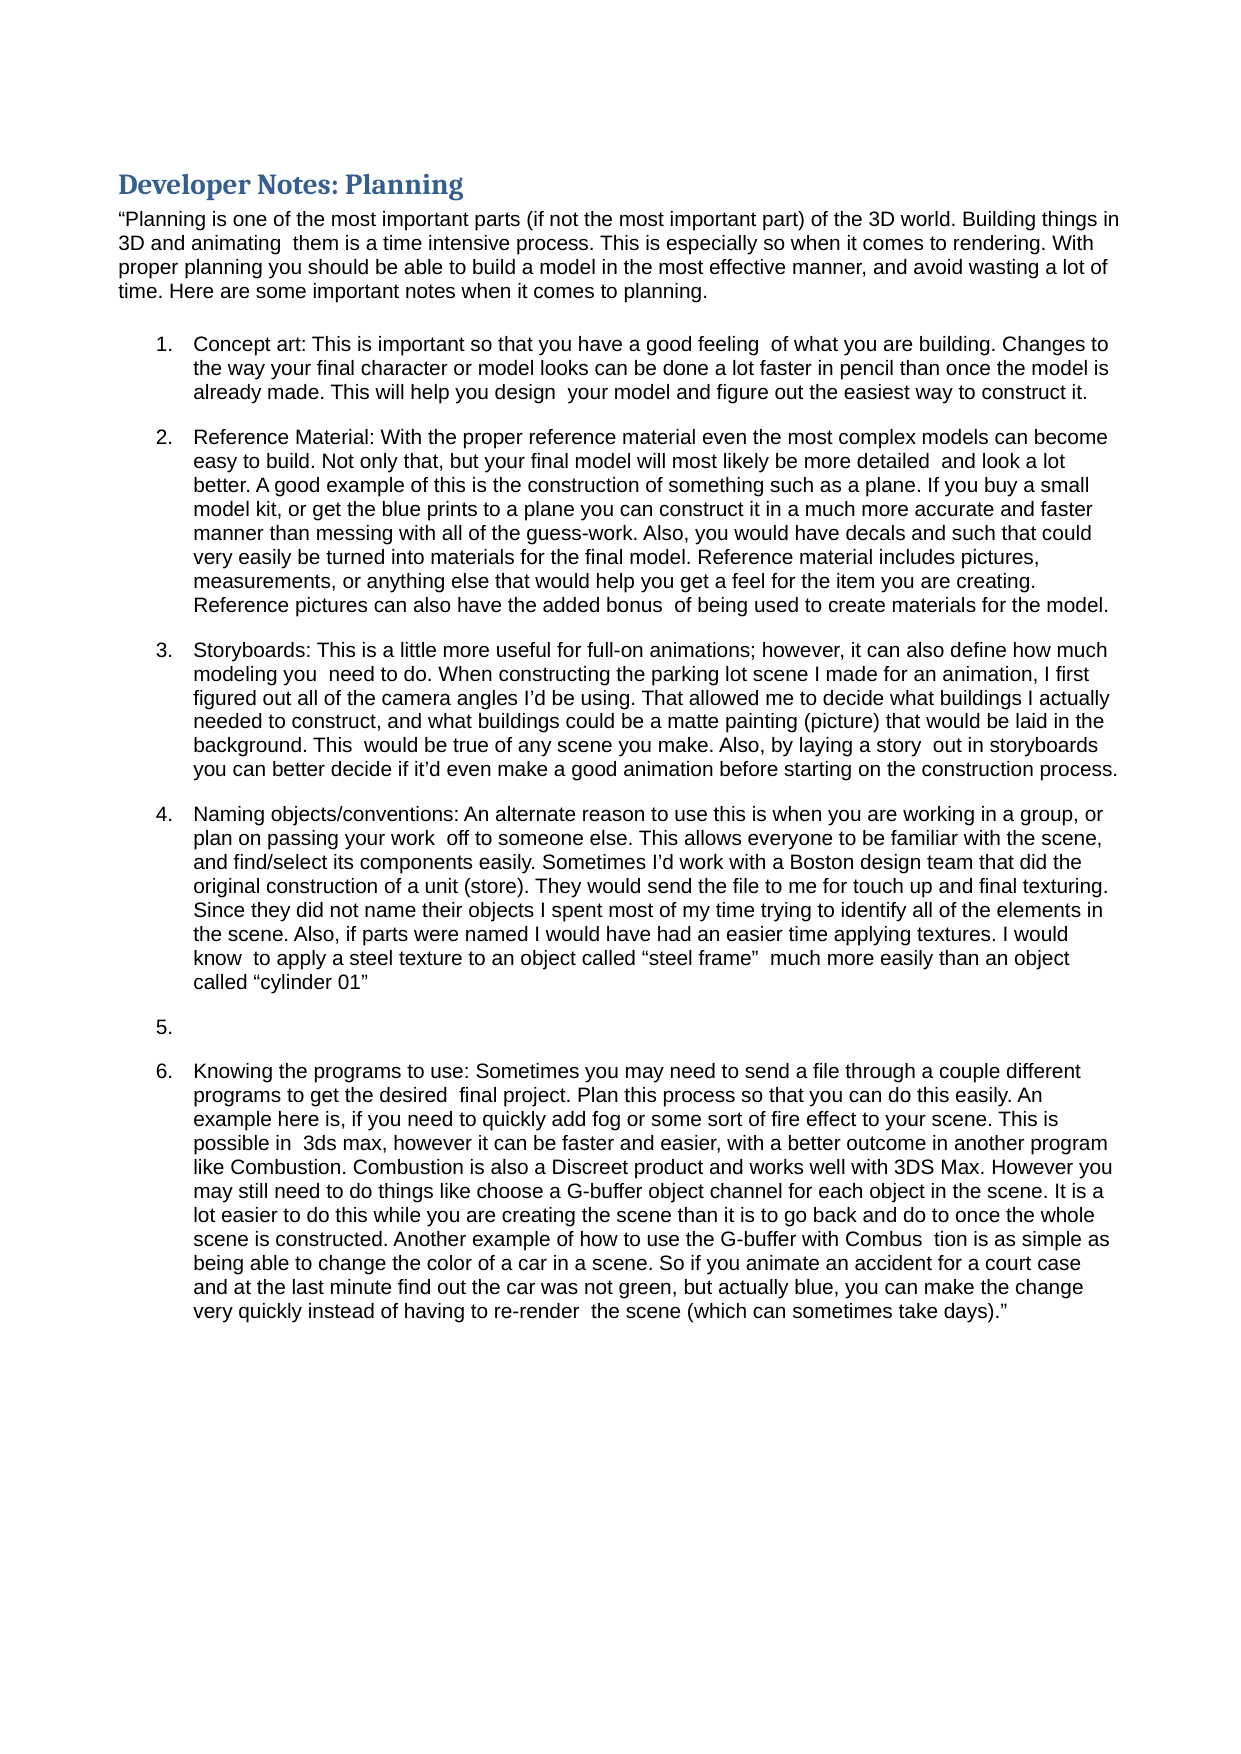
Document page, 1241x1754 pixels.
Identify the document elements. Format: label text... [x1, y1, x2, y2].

list Reference Material: With the proper reference material even the most complex models can become easy to build. Not only that, but your final model will most likely be more detailed and look a lot better. A good example of this is the construction of something such as a plane. If you buy a small model kit, or get the blue prints to a plane you can construct it in a much more accurate and faster manner than messing with all of the guess-work. Also, you would have decals and such that could very easily be turned into materials for the final model. Reference material includes pictures, measurements, or anything else that would help you get a feel for the item you are creating. Reference pictures can also have the added bonus of being used to create materials for the model. [156, 425, 1122, 617]
list Knowing the programs to use: Sometimes you may need to send a file through a couple different programs to get the desired final project. Plan this process so that you can do this easily. An example here is, if you need to quickly add fog or some sort of fire effect to your scene. This is possible in 3ds max, however it can be faster and easier, with a better outcome in another program like Combustion. Combustion is also a Discreet product and works well with 3DS Max. However you may still need to do things like choose a G-buffer object channel for each object in the scene. It is a lot easier to do this while you are creating the scene than it is to go back and do to once the whole scene is constructed. Another example of how to use the G-buffer with Combus tion is as simple as being able to change the color of a car in a scene. So if you animate an accident for a court case and at the last minute find out the car was not green, but actually blue, you can make the change very quickly instead of having to re-render the scene (which can sometimes take days).” [156, 1059, 1122, 1323]
list Storyboards: This is a little more useful for full-on animations; however, it can also define how much modeling you need to do. When constructing the parking lot scene I made for an animation, I first figured out all of the camera angles I’d be using. That allowed me to decide what buildings I actually needed to construct, and what buildings could be a matte painting (picture) that would be laid in the background. This would be true of any scene you make. Also, by laying a story out in storyboards you can better decide if it’d even make a good animation before starting on the construction process. [156, 637, 1122, 781]
subtitle Developer Notes: Planning [118, 168, 1122, 202]
list Naming objects/conventions: An alternate reason to use this is when you are working in a group, or plan on passing your work off to someone else. This allows everyone to be familiar with the scene, and find/select its components easily. Sometimes I’d work with a Boston design team that did the original construction of a unit (store). They would send the file to me for touch up and final texturing. Since they did not name their objects I spent most of my time trying to identify all of the elements in the scene. Also, if parts were named I would have had an easier time applying textures. I would know to apply a steel texture to an object called “steel frame” much more easily than an object called “cylinder 01” [156, 802, 1122, 994]
list Concept art: This is important so that you have a good feeling of what you are building. Changes to the way your final character or model looks can be done a lot faster in pencil than once the model is already made. This will help you design your model and figure out the easiest way to construct it. [156, 332, 1122, 404]
text “Planning is one of the most important parts (if not the most important part) of the 3D world. Building things in 3D and animating them is a time intensive process. This is especially so when it comes to rendering. With proper planning you should be able to build a model in the most effective manner, and avoid wasting a lot of time. Here are some important notes when it comes to planning. [118, 207, 1122, 302]
